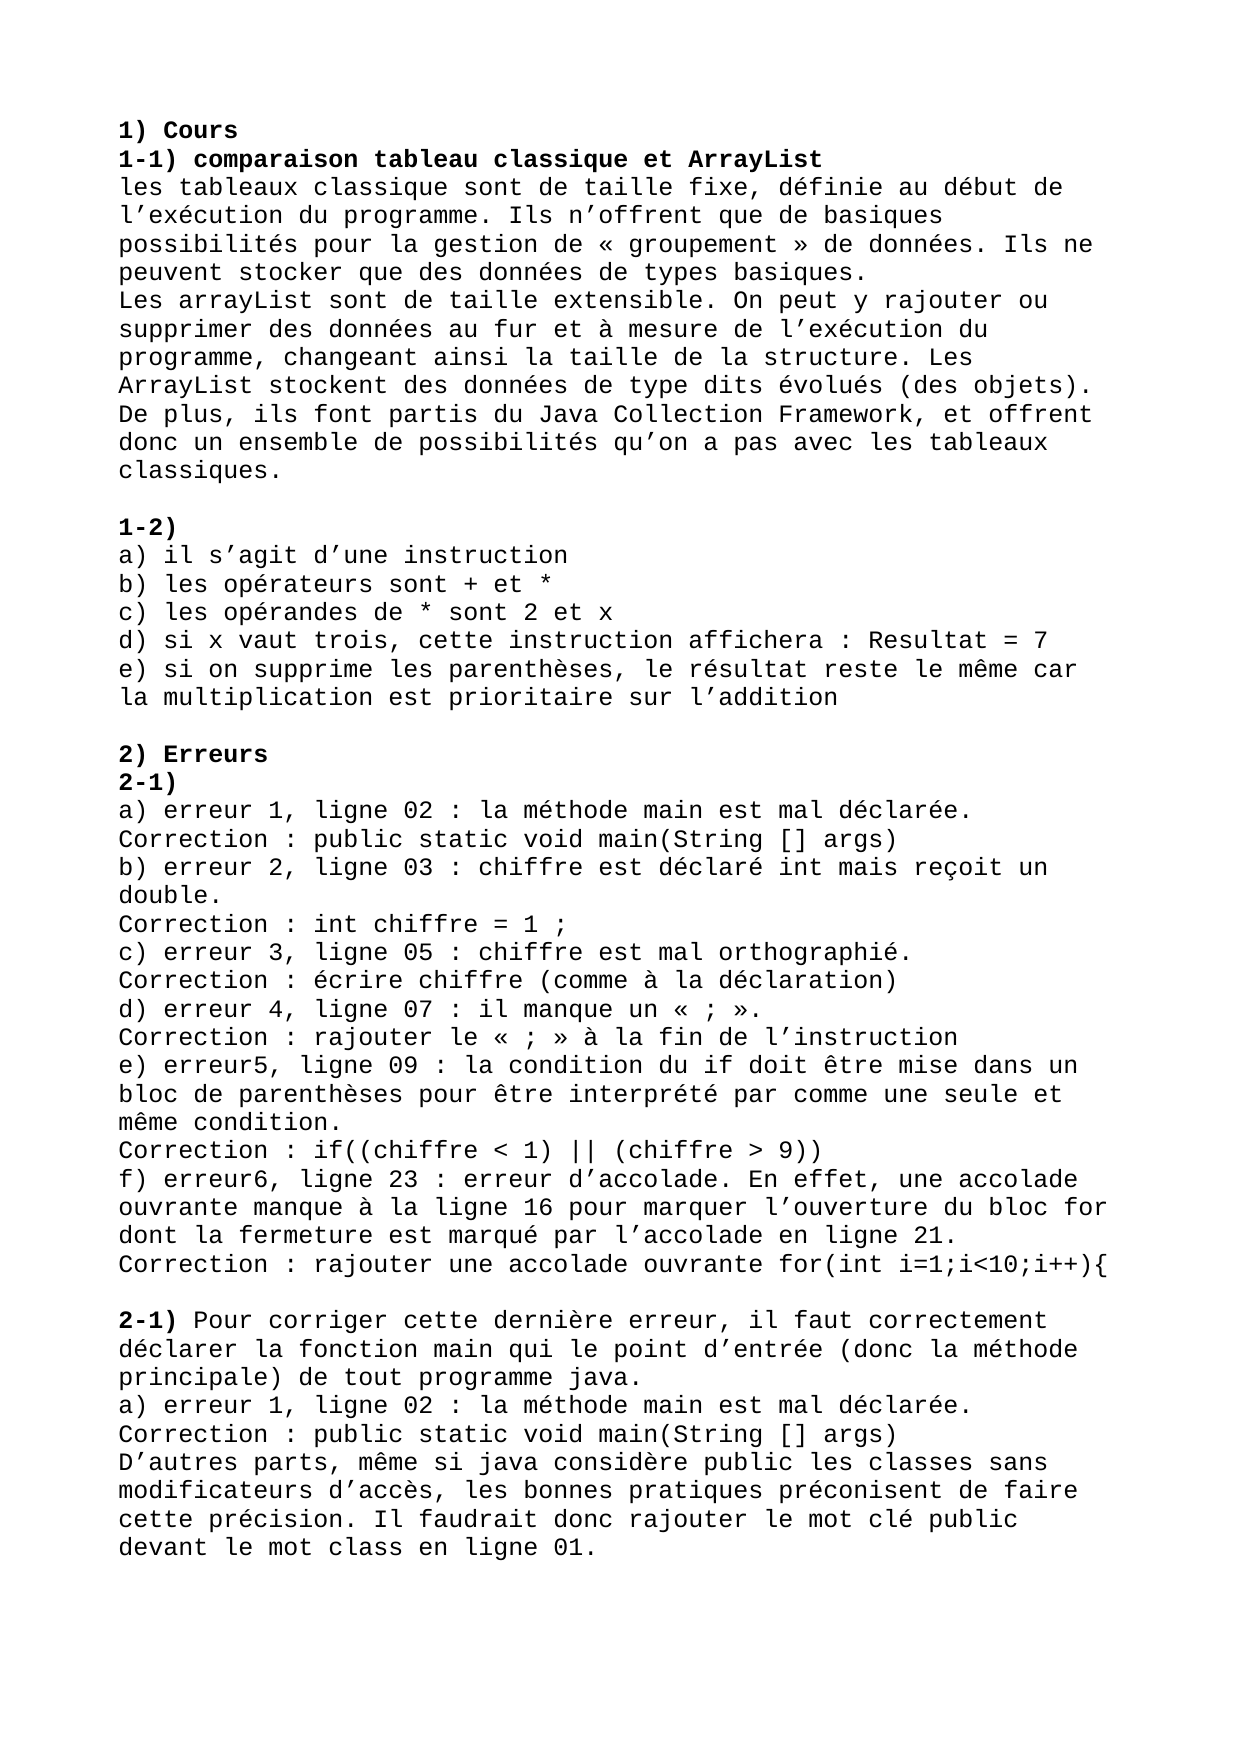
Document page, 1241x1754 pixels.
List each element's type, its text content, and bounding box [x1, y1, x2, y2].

text 1-2) [118, 515, 1122, 543]
text Les arrayList sont de taille extensible. On peut y rajouter ou supprimer des données au fur et à mesure de l’exécution du programme, changeant ainsi la taille de la structure. Les ArrayList stockent des données de type dits évolués (des objets). De plus, ils font partis du Java Collection Framework, et offrent donc un ensemble de possibilités qu’on a pas avec les tableaux classiques. [118, 288, 1122, 486]
text c) les opérandes de * sont 2 et x [118, 600, 1122, 628]
text Correction : écrire chiffre (comme à la déclaration) [118, 968, 1122, 996]
text 2-1) [118, 770, 1122, 798]
text b) les opérateurs sont + et * [118, 571, 1122, 600]
text 2-1) Pour corriger cette dernière erreur, il faut correctement déclarer la fonction main qui le point d’entrée (donc la méthode principale) de tout programme java. [118, 1308, 1122, 1393]
text f) erreur6, ligne 23 : erreur d’accolade. En effet, une accolade ouvrante manque à la ligne 16 pour marquer l’ouverture du bloc for dont la fermeture est marqué par l’accolade en ligne 21. [118, 1166, 1122, 1251]
text a) il s’agit d’une instruction [118, 543, 1122, 571]
text Correction : if((chiffre < 1) || (chiffre > 9)) [118, 1138, 1122, 1166]
text 1-1) comparaison tableau classique et ArrayList [118, 146, 1122, 175]
text d) erreur 4, ligne 07 : il manque un « ; ». [118, 996, 1122, 1025]
text Correction : public static void main(String [] args) [118, 826, 1122, 855]
text d) si x vaut trois, cette instruction affichera : Resultat = 7 [118, 628, 1122, 656]
text Correction : rajouter le « ; » à la fin de l’instruction [118, 1025, 1122, 1053]
text b) erreur 2, ligne 03 : chiffre est déclaré int mais reçoit un double. [118, 855, 1122, 911]
text c) erreur 3, ligne 05 : chiffre est mal orthographié. [118, 940, 1122, 968]
text D’autres parts, même si java considère public les classes sans modificateurs d’accès, les bonnes pratiques préconisent de faire cette précision. Il faudrait donc rajouter le mot clé public devant le mot class en ligne 01. [118, 1450, 1122, 1563]
text 2) Erreurs [118, 741, 1122, 770]
text 1) Cours [118, 118, 1122, 146]
text Correction : int chiffre = 1 ; [118, 911, 1122, 940]
text a) erreur 1, ligne 02 : la méthode main est mal déclarée. [118, 1393, 1122, 1421]
text e) erreur5, ligne 09 : la condition du if doit être mise dans un bloc de parenthèses pour être interprété par comme une seule et même condition. [118, 1053, 1122, 1138]
text a) erreur 1, ligne 02 : la méthode main est mal déclarée. [118, 798, 1122, 826]
text Correction : public static void main(String [] args) [118, 1421, 1122, 1450]
text Correction : rajouter une accolade ouvrante for(int i=1;i<10;i++){ [118, 1251, 1122, 1280]
text les tableaux classique sont de taille fixe, définie au début de l’exécution du programme. Ils n’offrent que de basiques possibilités pour la gestion de « groupement » de données. Ils ne peuvent stocker que des données de types basiques. [118, 175, 1122, 288]
text e) si on supprime les parenthèses, le résultat reste le même car la multiplication est prioritaire sur l’addition [118, 656, 1122, 713]
